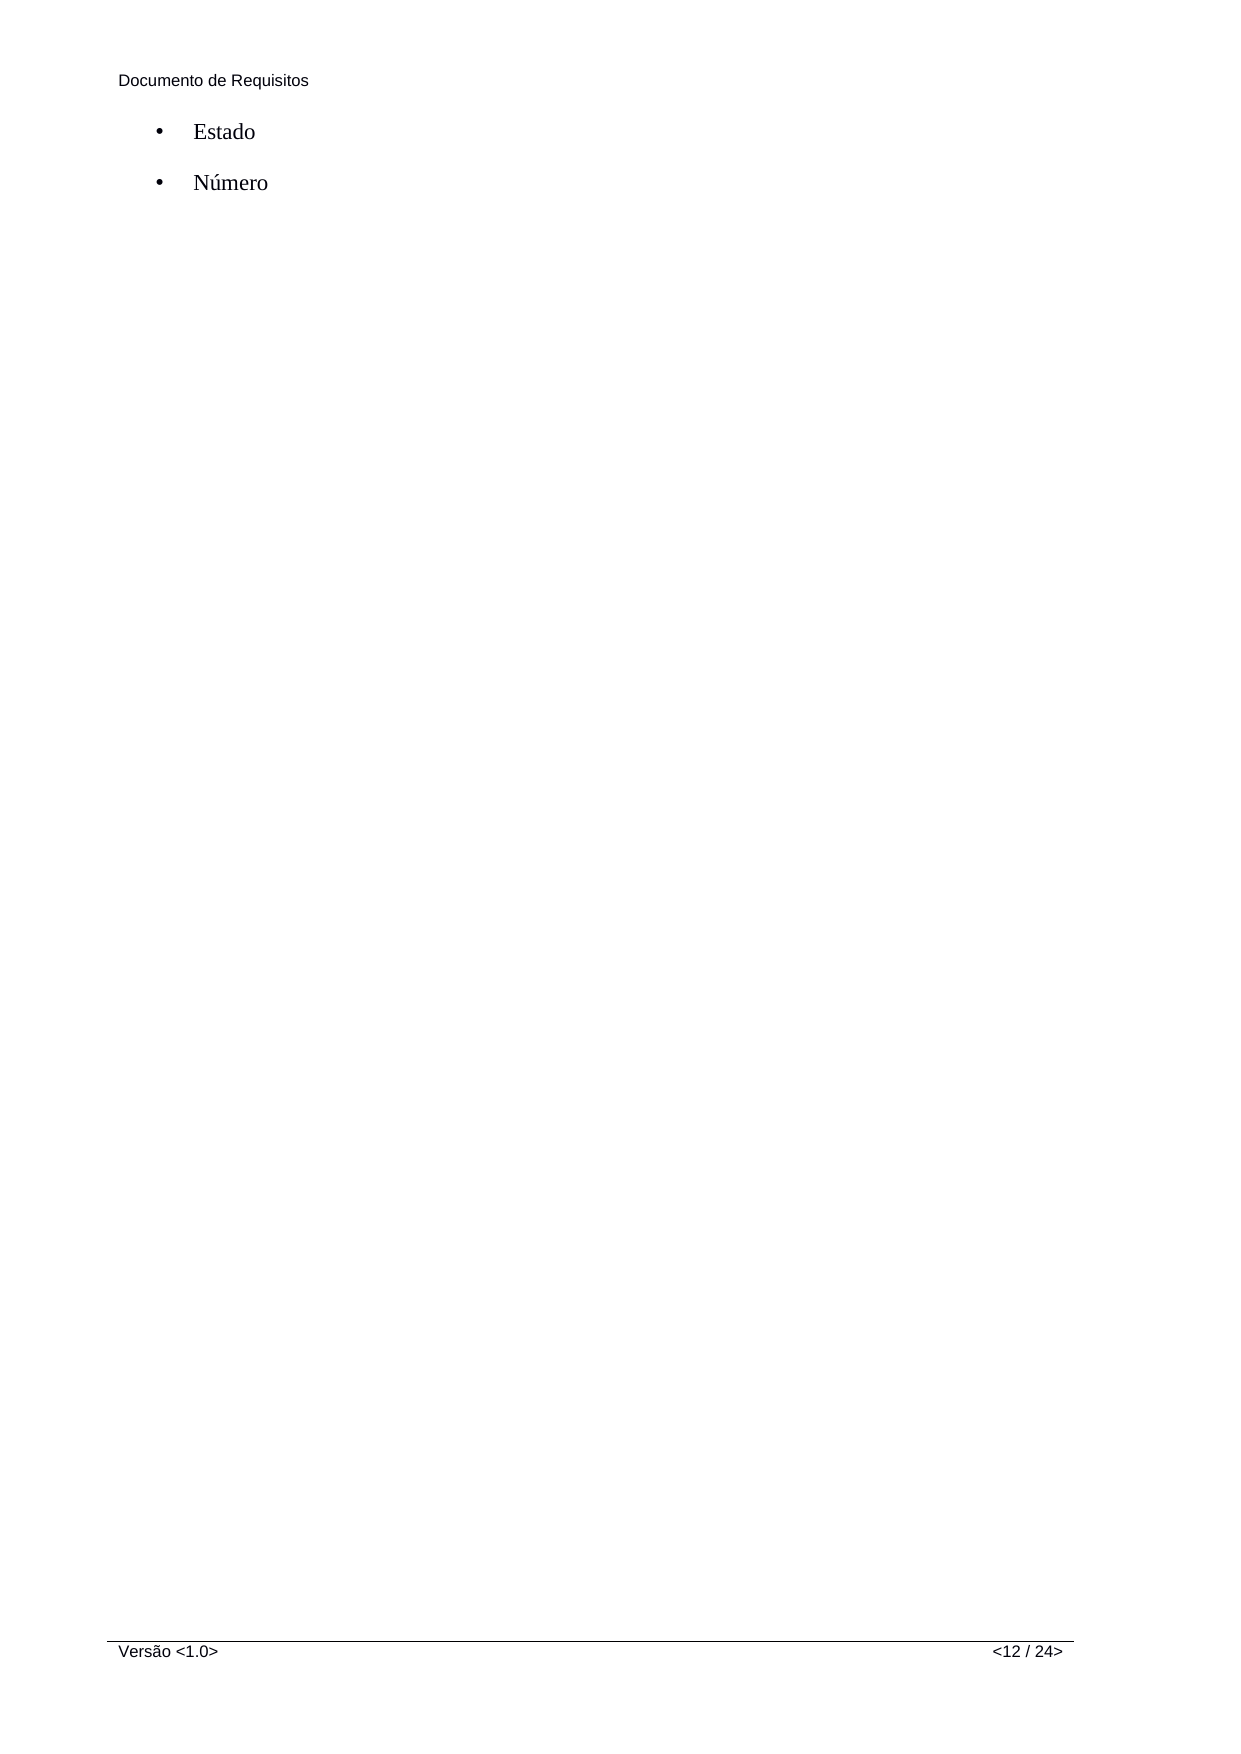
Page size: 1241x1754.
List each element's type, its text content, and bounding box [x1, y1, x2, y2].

list Número [156, 169, 1063, 196]
list Estado [156, 118, 1063, 144]
